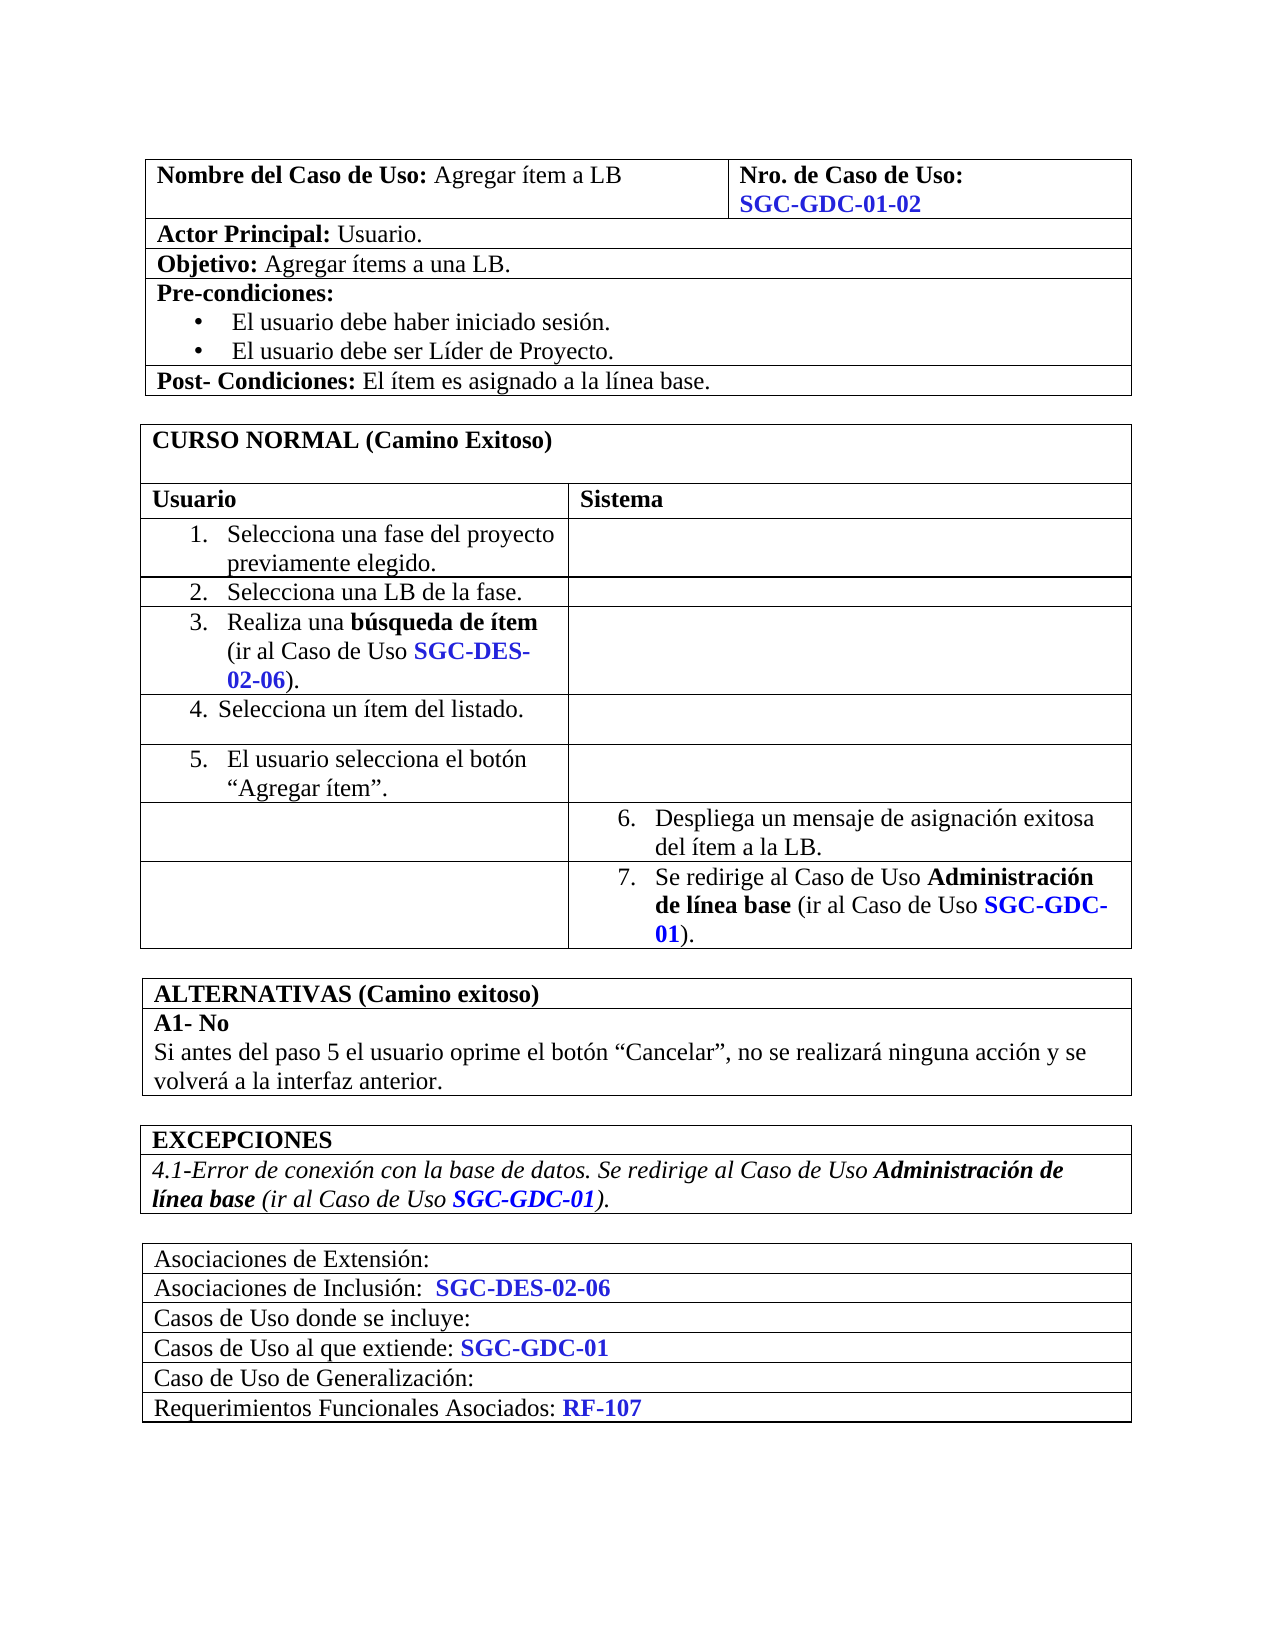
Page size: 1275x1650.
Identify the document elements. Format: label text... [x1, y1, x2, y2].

table_cell Despliega un mensaje de asignación exitosa del ítem a la LB. [569, 803, 1131, 861]
table_cell Usuario [141, 484, 568, 518]
table_cell [569, 745, 1131, 802]
table_cell [141, 862, 568, 948]
table_cell 4.1-Error de conexión con la base de datos. Se redirige al Caso de Uso Administración de línea base (ir al Caso de Uso SGC-GDC-01). [141, 1155, 1131, 1213]
table_cell Sistema [569, 484, 1131, 518]
table_cell [569, 578, 1131, 606]
table_cell Actor Principal: Usuario. [146, 219, 1131, 248]
table_cell Realiza una búsqueda de ítem (ir al Caso de Uso SGC-DES-02-06). [141, 607, 568, 693]
table_cell Asociaciones de Inclusión: SGC-DES-02-06 [143, 1274, 1131, 1302]
table_cell Pre-condiciones: El usuario debe haber iniciado sesión. El usuario debe ser Líder de Proyecto. [146, 279, 1131, 365]
table_cell El usuario selecciona el botón “Agregar ítem”. [141, 745, 568, 802]
table_cell Objetivo: Agregar ítems a una LB. [146, 249, 1131, 277]
table_header EXCEPCIONES [141, 1126, 1131, 1154]
table_cell A1- No Si antes del paso 5 el usuario oprime el botón “Cancelar”, no se realizará ninguna acción y se volverá a la interfaz anterior. [143, 1009, 1131, 1095]
table_cell [569, 519, 1131, 576]
table_cell Requerimientos Funcionales Asociados: RF-107 [143, 1393, 1131, 1421]
table_cell Post- Condiciones: El ítem es asignado a la línea base. [146, 366, 1131, 394]
table_header Nombre del Caso de Uso: Agregar ítem a LB [146, 160, 728, 218]
table_cell Casos de Uso donde se incluye: [143, 1303, 1131, 1332]
table_cell Selecciona una fase del proyecto previamente elegido. [141, 519, 568, 576]
table_header ALTERNATIVAS (Camino exitoso) [143, 979, 1131, 1007]
table_cell Caso de Uso de Generalización: [143, 1363, 1131, 1392]
table_cell Se redirige al Caso de Uso Administración de línea base (ir al Caso de Uso SGC-GDC-01). [569, 862, 1131, 948]
table_cell [141, 803, 568, 861]
table_cell Selecciona un ítem del listado. [141, 695, 568, 743]
table_header Nro. de Caso de Uso: SGC-GDC-01-02 [729, 160, 1131, 218]
table_cell [569, 607, 1131, 693]
table_header Asociaciones de Extensión: [143, 1244, 1131, 1272]
table_cell Selecciona una LB de la fase. [141, 578, 568, 606]
table_header CURSO NORMAL (Camino Exitoso) [141, 425, 1131, 483]
table_cell [569, 695, 1131, 743]
table_cell Casos de Uso al que extiende: SGC-GDC-01 [143, 1333, 1131, 1362]
